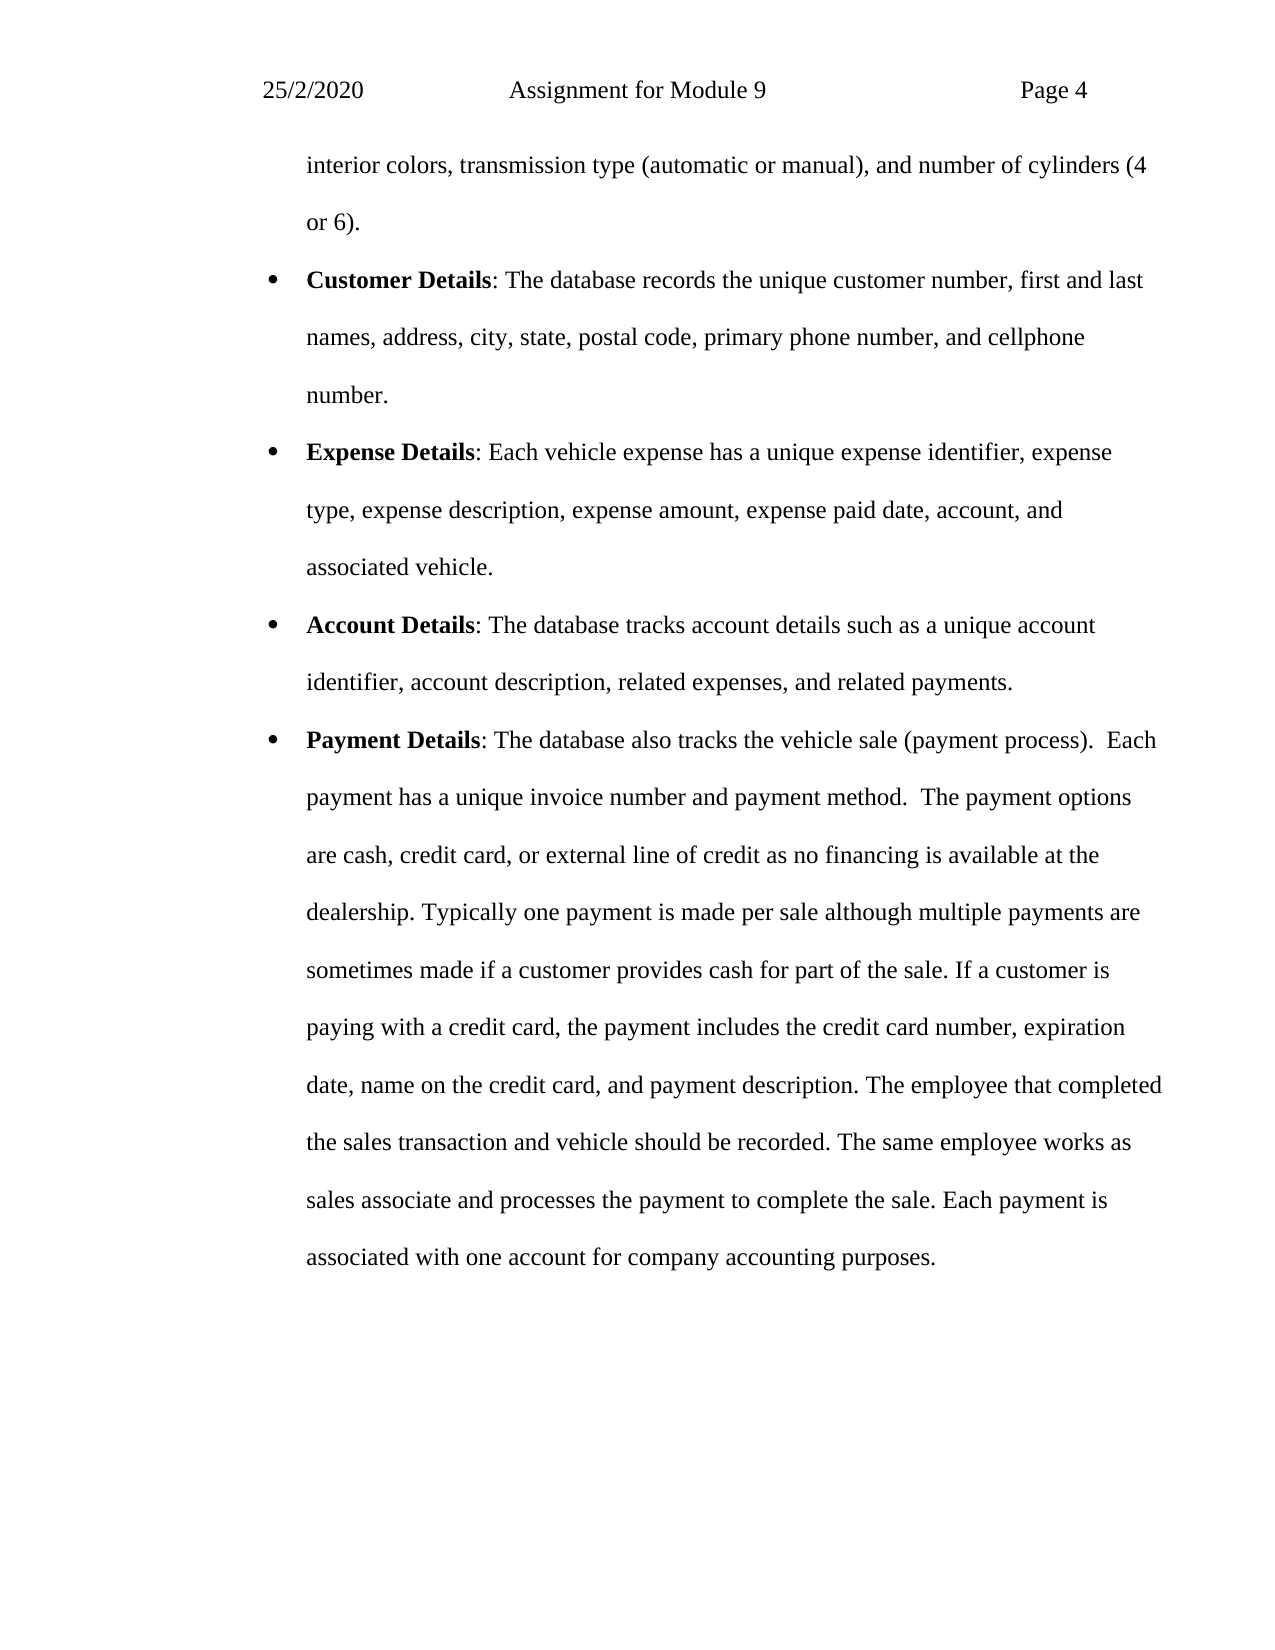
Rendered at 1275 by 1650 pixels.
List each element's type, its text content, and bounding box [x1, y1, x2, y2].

list Payment Details: The database also tracks the vehicle sale (payment process). Each payment has a unique invoice number and payment method. The payment options are cash, credit card, or external line of credit as no financing is available at the dealership. Typically one payment is made per sale although multiple payments are sometimes made if a customer provides cash for part of the sale. If a customer is paying with a credit card, the payment includes the credit card number, expiration date, name on the credit card, and payment description. The employee that completed the sales transaction and vehicle should be recorded. The same employee works as sales associate and processes the payment to complete the sale. Each payment is associated with one account for company accounting purposes. [269, 725, 1162, 1271]
list Account Details: The database tracks account details such as a unique account identifier, account description, related expenses, and related payments. [269, 610, 1162, 696]
list interior colors, transmission type (automatic or manual), and number of cylinders (4 or 6). [269, 150, 1162, 236]
list Customer Details: The database records the unique customer number, first and last names, address, city, state, postal code, primary phone number, and cellphone number. [269, 265, 1162, 409]
list Expense Details: Each vehicle expense has a unique expense identifier, expense type, expense description, expense amount, expense paid date, account, and associated vehicle. [269, 437, 1162, 581]
